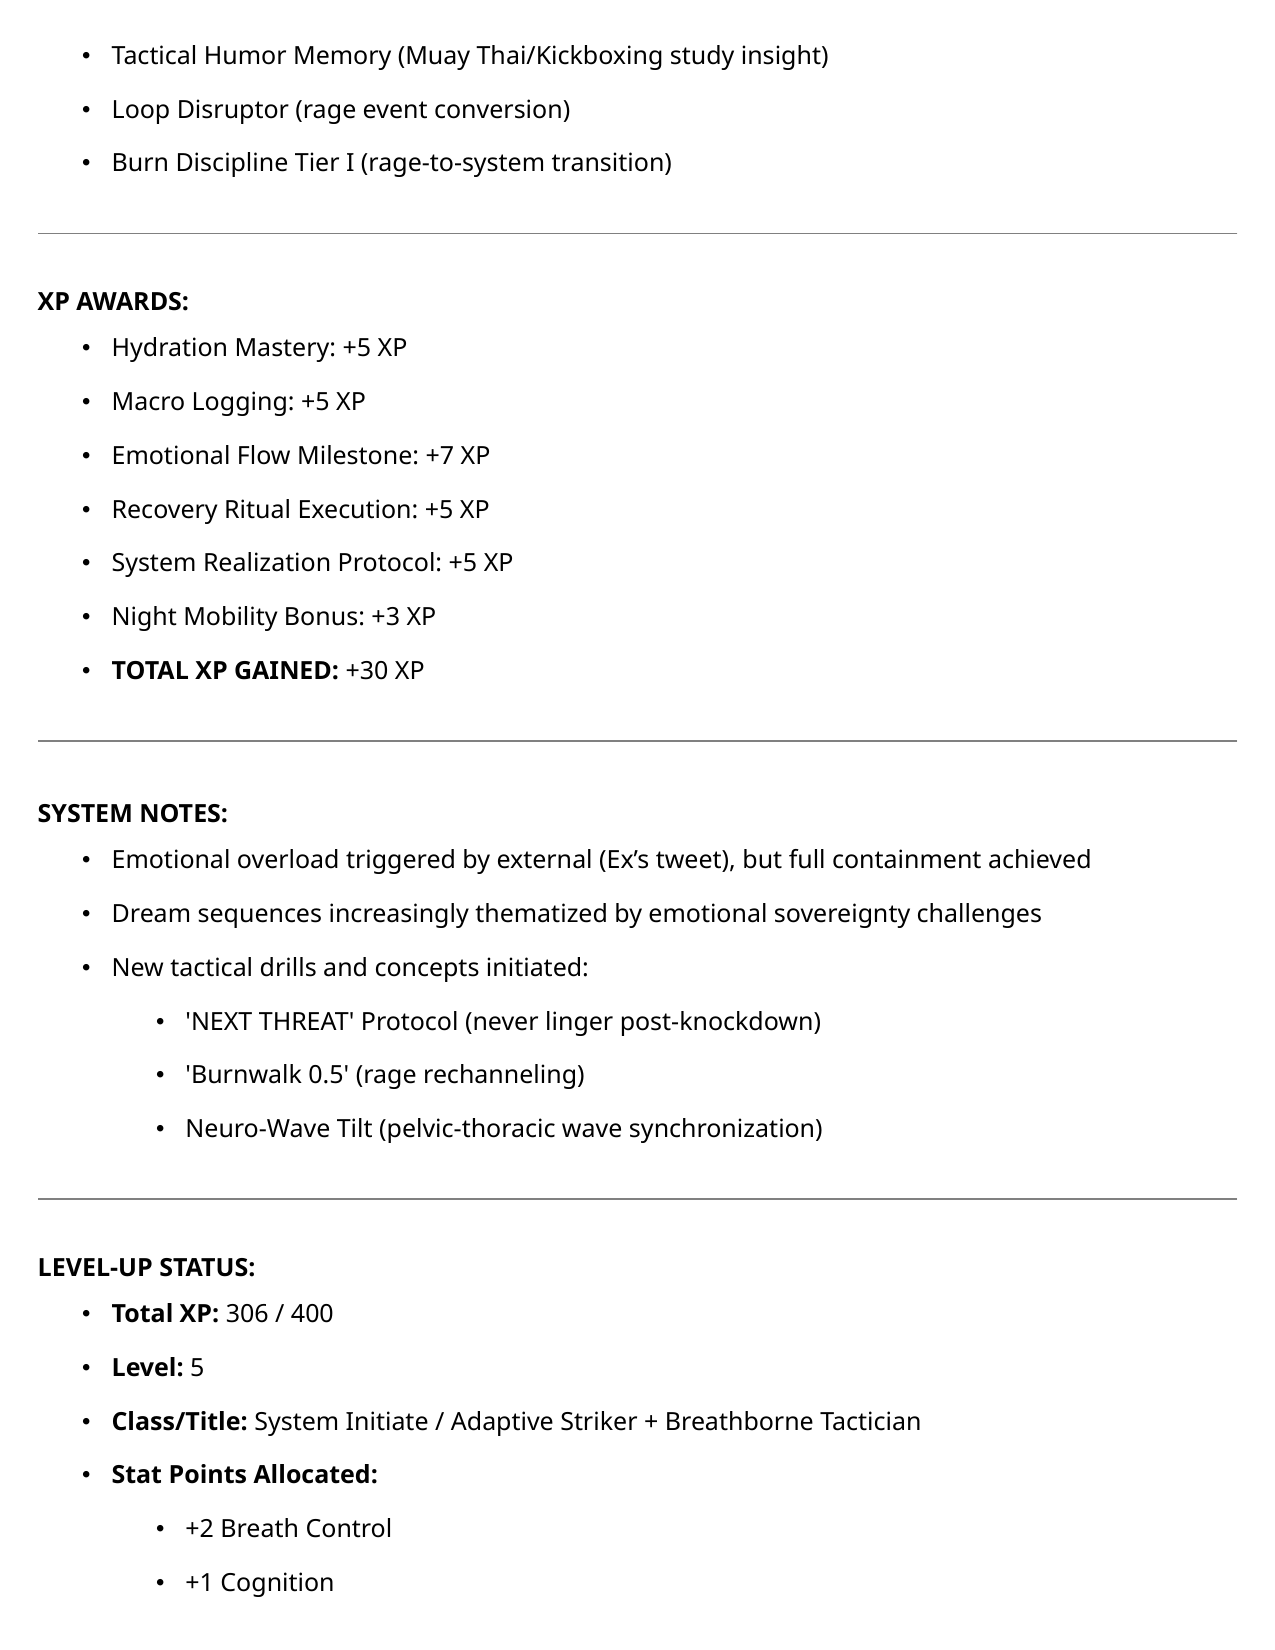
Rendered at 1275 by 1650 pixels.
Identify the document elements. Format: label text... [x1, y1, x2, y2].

list Dream sequences increasingly thematized by emotional sovereignty challenges [82, 896, 1237, 930]
list Recovery Ritual Execution: +5 XP [82, 491, 1237, 525]
list Macro Logging: +5 XP [82, 384, 1237, 418]
list Total XP: 306 / 400 [82, 1296, 1237, 1330]
list Emotional overload triggered by external (Ex’s tweet), but full containment achieved [82, 842, 1237, 876]
list +2 Breath Control [156, 1511, 1237, 1545]
list +1 Cognition [156, 1564, 1237, 1598]
subtitle SYSTEM NOTES: [37, 795, 1237, 829]
subtitle XP AWARDS: [37, 283, 1237, 318]
list TOTAL XP GAINED: +30 XP [82, 653, 1237, 687]
list Night Mobility Bonus: +3 XP [82, 599, 1237, 633]
list Class/Title: System Initiate / Adaptive Striker + Breathborne Tactician [82, 1403, 1237, 1437]
subtitle LEVEL-UP STATUS: [37, 1249, 1237, 1283]
list 'Burnwalk 0.5' (rage rechanneling) [156, 1057, 1237, 1091]
list 'NEXT THREAT' Protocol (never linger post-knockdown) [156, 1003, 1237, 1037]
list Burn Discipline Tier I (rage-to-system transition) [82, 145, 1237, 179]
list Level: 5 [82, 1349, 1237, 1383]
list System Realization Protocol: +5 XP [82, 545, 1237, 579]
list Loop Disruptor (rage event conversion) [82, 91, 1237, 125]
list Neuro-Wave Tilt (pelvic-thoracic wave synchronization) [156, 1111, 1237, 1145]
list Stat Points Allocated: [82, 1457, 1237, 1491]
list Emotional Flow Milestone: +7 XP [82, 438, 1237, 472]
list New tactical drills and concepts initiated: [82, 949, 1237, 983]
list Hydration Mastery: +5 XP [82, 330, 1237, 364]
list Tactical Humor Memory (Muay Thai/Kickboxing study insight) [82, 37, 1237, 72]
